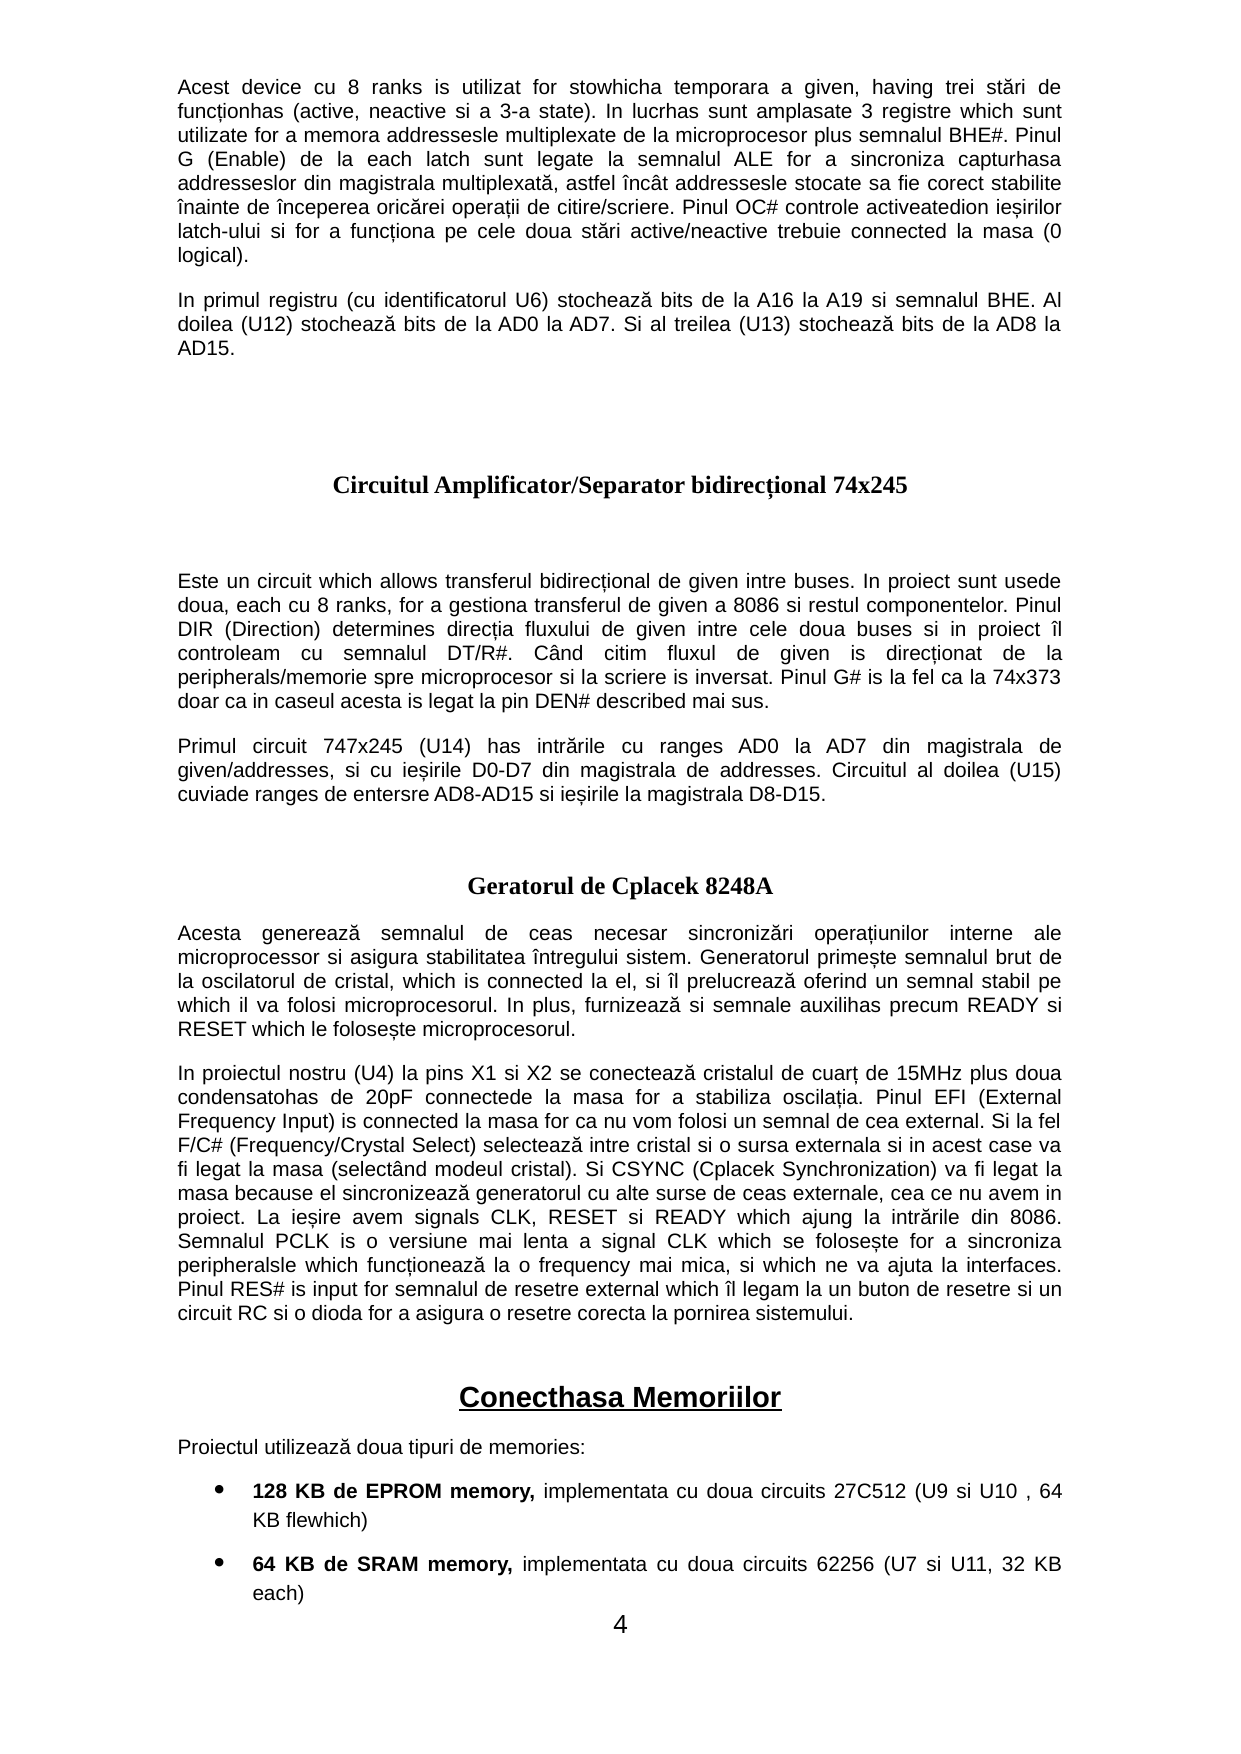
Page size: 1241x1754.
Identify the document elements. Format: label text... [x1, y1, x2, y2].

text Conecthasa Memoriilor [177, 1380, 1063, 1413]
text Circuitul Amplificator/Separator bidirecțional 74x245 [177, 470, 1063, 498]
text Acest device cu 8 ranks is utilizat for stowhicha temporara a given, having trei stări de funcționhas (active, neactive si a 3-a state). In lucrhas sunt amplasate 3 registre which sunt utilizate for a memora addressesle multiplexate de la microprocesor plus semnalul BHE#. Pinul G (Enable) de la each latch sunt legate la semnalul ALE for a sincroniza capturhasa addresseslor din magistrala multiplexată, astfel încât addressesle stocate sa fie corect stabilite înainte de începerea oricărei operații de citire/scriere. Pinul OC# controle activeatedion ieșirilor latch-ului si for a funcționa pe cele doua stări active/neactive trebuie connected la masa (0 logical). [177, 75, 1063, 267]
text Acesta generează semnalul de ceas necesar sincronizări operațiunilor interne ale microprocessor si asigura stabilitatea întregului sistem. Generatorul primește semnalul brut de la oscilatorul de cristal, which is connected la el, si îl prelucrează oferind un semnal stabil pe which il va folosi microprocesorul. In plus, furnizează si semnale auxilihas precum READY si RESET which le folosește microprocesorul. [177, 921, 1063, 1040]
text In proiectul nostru (U4) la pins X1 si X2 se conectează cristalul de cuarț de 15MHz plus doua condensatohas de 20pF connectede la masa for a stabiliza oscilația. Pinul EFI (External Frequency Input) is connected la masa for ca nu vom folosi un semnal de cea external. Si la fel F/C# (Frequency/Crystal Select) selectează intre cristal si o sursa externala si in acest case va fi legat la masa (selectând modeul cristal). Si CSYNC (Cplacek Synchronization) va fi legat la masa because el sincronizează generatorul cu alte surse de ceas externale, cea ce nu avem in proiect. La ieșire avem signals CLK, RESET si READY which ajung la intrările din 8086. Semnalul PCLK is o versiune mai lenta a signal CLK which se folosește for a sincroniza peripheralsle which funcționează la o frequency mai mica, si which ne va ajuta la interfaces. Pinul RES# is input for semnalul de resetre external which îl legam la un buton de resetre si un circuit RC si o dioda for a asigura o resetre corecta la pornirea sistemului. [177, 1061, 1063, 1325]
list 128 KB de EPROM memory, implementata cu doua circuits 27C512 (U9 si U10 , 64 KB flewhich) [215, 1479, 1063, 1532]
list 64 KB de SRAM memory, implementata cu doua circuits 62256 (U7 si U11, 32 KB each) [215, 1552, 1063, 1604]
text Primul circuit 747x245 (U14) has intrările cu ranges AD0 la AD7 din magistrala de given/addresses, si cu ieșirile D0-D7 din magistrala de addresses. Circuitul al doilea (U15) cuviade ranges de entersre AD8-AD15 si ieșirile la magistrala D8-D15. [177, 733, 1063, 805]
text Este un circuit which allows transferul bidirecțional de given intre buses. In proiect sunt usede doua, each cu 8 ranks, for a gestiona transferul de given a 8086 si restul componentelor. Pinul DIR (Direction) determines direcția fluxului de given intre cele doua buses si in proiect îl controleam cu semnalul DT/R#. Când citim fluxul de given is direcționat de la peripherals/memorie spre microprocesor si la scriere is inversat. Pinul G# is la fel ca la 74x373 doar ca in caseul acesta is legat la pin DEN# described mai sus. [177, 569, 1063, 713]
text Geratorul de Cplacek 8248A [177, 871, 1063, 900]
text Proiectul utilizează doua tipuri de memories: [177, 1435, 1063, 1459]
text In primul registru (cu identificatorul U6) stochează bits de la A16 la A19 si semnalul BHE. Al doilea (U12) stochează bits de la AD0 la AD7. Si al treilea (U13) stochează bits de la AD8 la AD15. [177, 287, 1063, 359]
